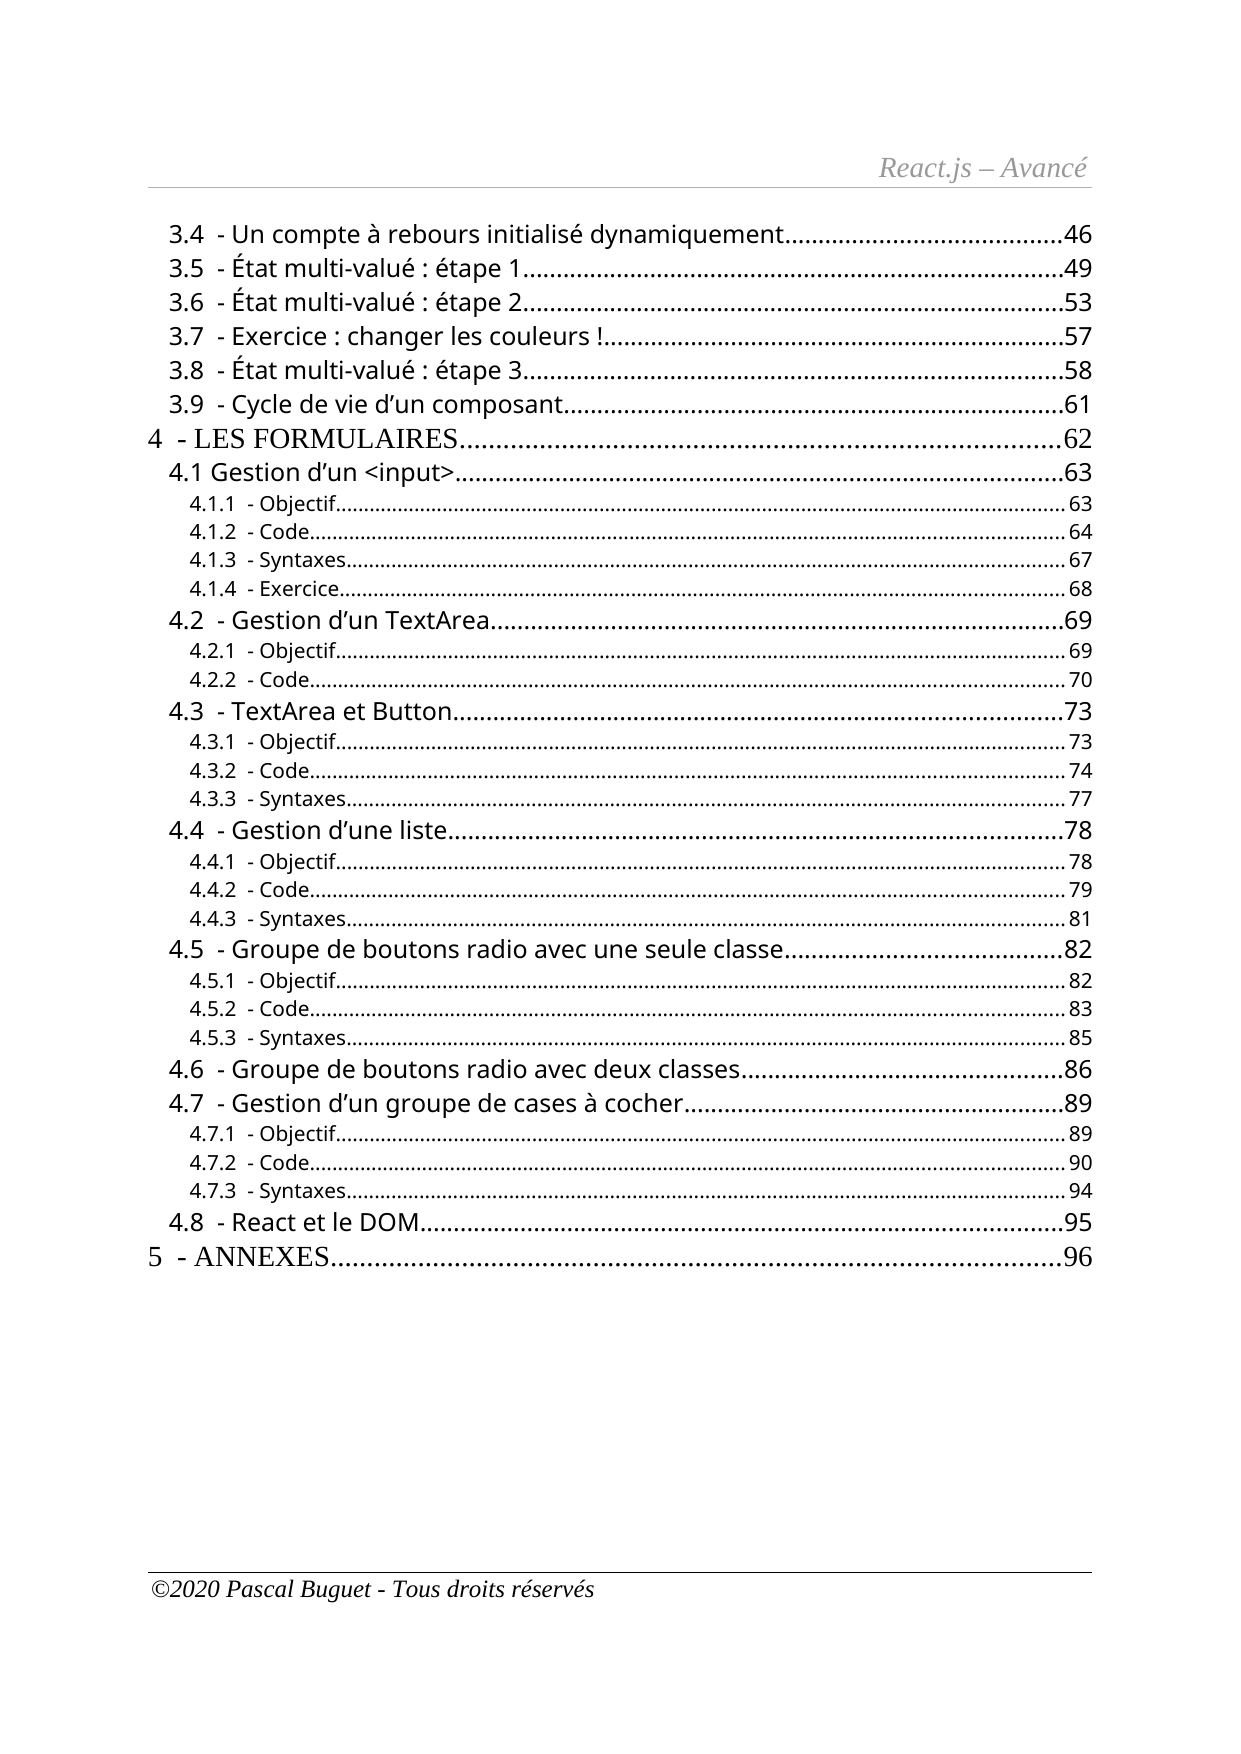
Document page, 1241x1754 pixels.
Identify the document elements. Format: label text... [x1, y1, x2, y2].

text 4.3.3 - Syntaxes 77 [189, 784, 1092, 813]
text 4.8 - React et le DOM 95 [168, 1205, 1092, 1239]
text 4.4.2 - Code 79 [189, 875, 1092, 904]
text 3.4 - Un compte à rebours initialisé dynamiquement 46 [168, 217, 1092, 251]
text 4.4.1 - Objectif 78 [189, 847, 1092, 875]
text 4.5.1 - Objectif 82 [189, 966, 1092, 994]
text 4.7.3 - Syntaxes 94 [189, 1176, 1092, 1205]
text 4.6 - Groupe de boutons radio avec deux classes 86 [168, 1051, 1092, 1086]
text 3.9 - Cycle de vie d’un composant 61 [168, 387, 1092, 421]
text 4.7 - Gestion d’un groupe de cases à cocher 89 [168, 1086, 1092, 1119]
text 4.5.2 - Code 83 [189, 994, 1092, 1023]
text 4.3.1 - Objectif 73 [189, 727, 1092, 756]
text 3.7 - Exercice : changer les couleurs ! 57 [168, 319, 1092, 353]
text 4 - LES FORMULAIRES 62 [148, 421, 1092, 454]
text 4.2.2 - Code 70 [189, 665, 1092, 693]
text 4.7.1 - Objectif 89 [189, 1119, 1092, 1148]
text 4.1 Gestion d’un <input> 63 [168, 454, 1092, 489]
text 3.6 - État multi-valué : étape 2 53 [168, 285, 1092, 319]
text 4.3 - TextArea et Button 73 [168, 693, 1092, 727]
text 4.5 - Groupe de boutons radio avec une seule classe 82 [168, 932, 1092, 966]
text 4.1.3 - Syntaxes 67 [189, 546, 1092, 574]
text 4.5.3 - Syntaxes 85 [189, 1023, 1092, 1051]
text 4.7.2 - Code 90 [189, 1148, 1092, 1176]
text 4.1.2 - Code 64 [189, 517, 1092, 546]
text 3.5 - État multi-valué : étape 1 49 [168, 251, 1092, 285]
text 4.4 - Gestion d’une liste 78 [168, 813, 1092, 847]
text 4.2.1 - Objectif 69 [189, 636, 1092, 665]
text 4.3.2 - Code 74 [189, 756, 1092, 784]
text 4.1.4 - Exercice 68 [189, 574, 1092, 602]
text 5 - ANNEXES 96 [148, 1239, 1092, 1272]
text 4.4.3 - Syntaxes 81 [189, 904, 1092, 932]
text 3.8 - État multi-valué : étape 3 58 [168, 353, 1092, 387]
text 4.1.1 - Objectif 63 [189, 489, 1092, 517]
text 4.2 - Gestion d’un TextArea 69 [168, 602, 1092, 636]
